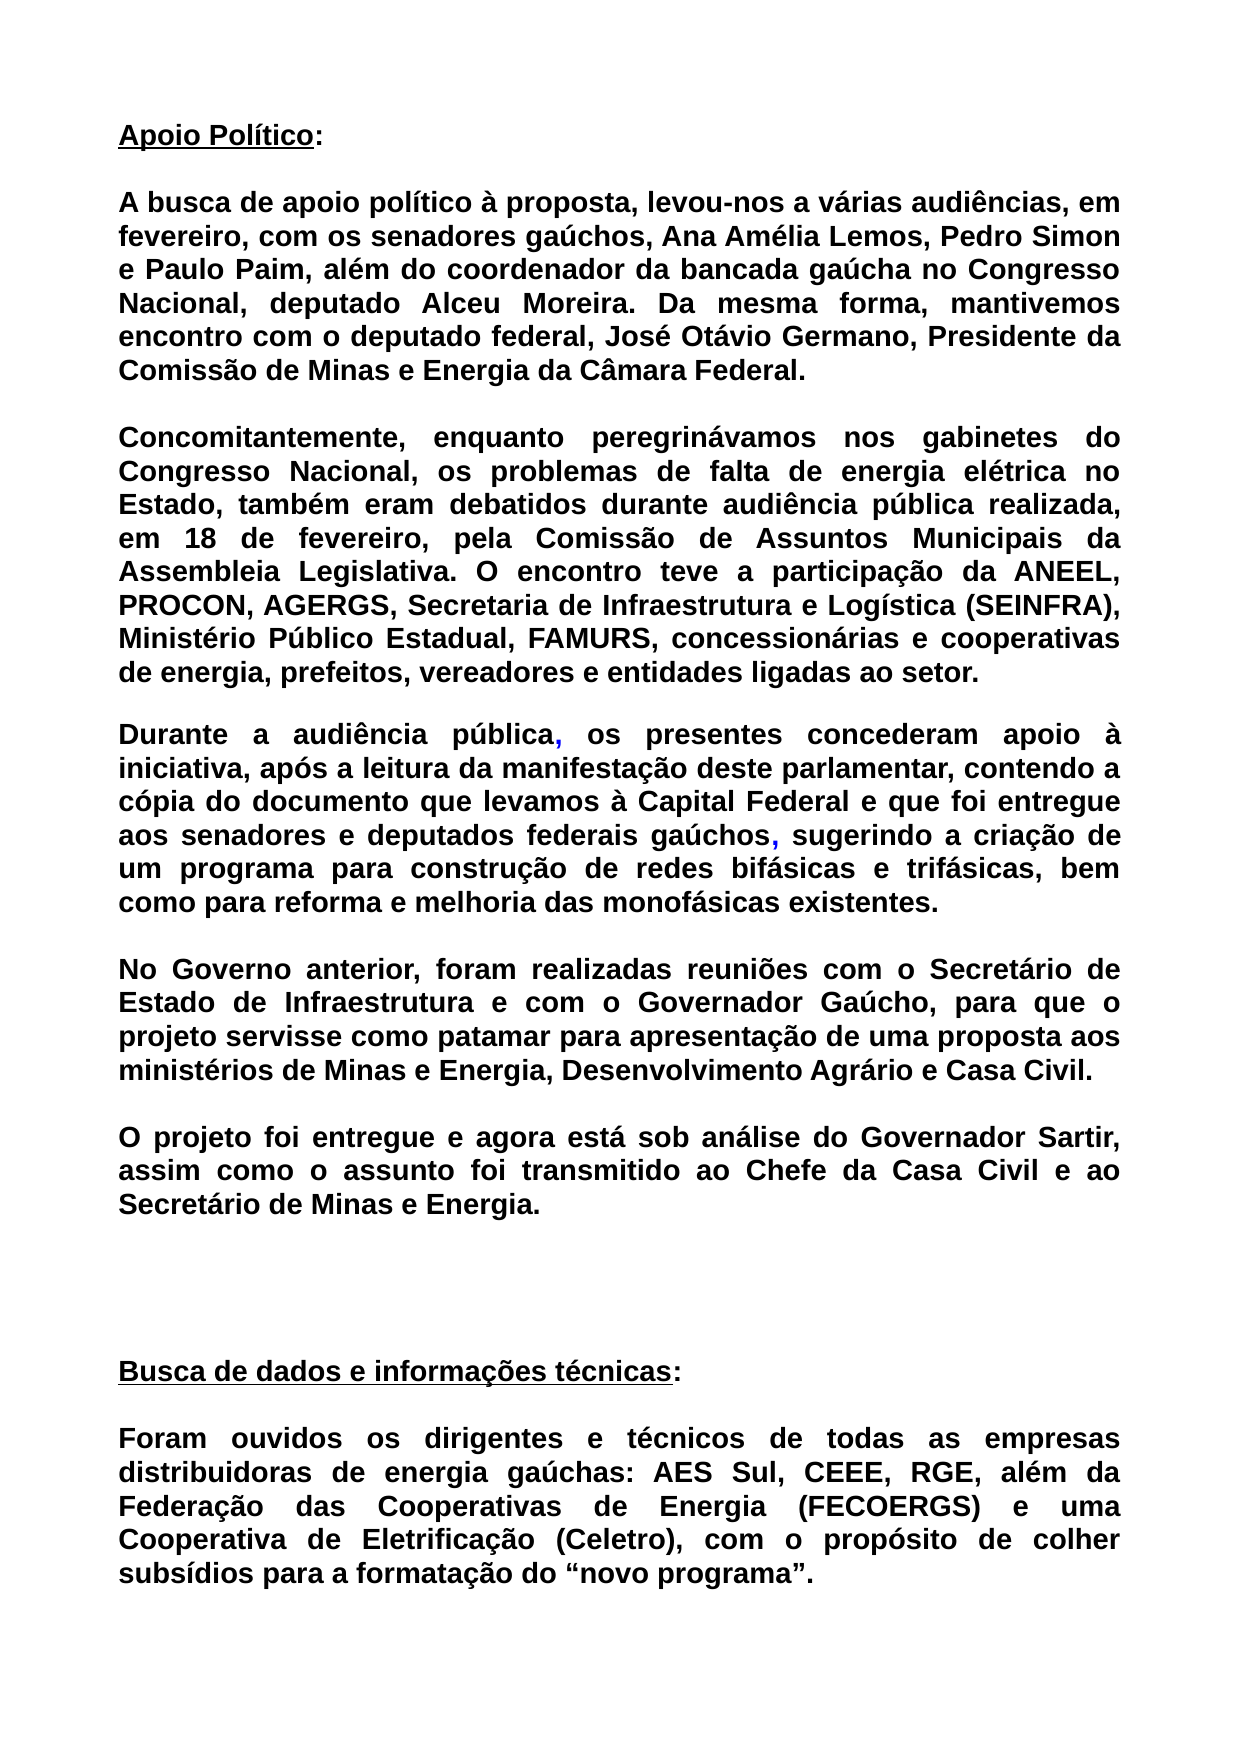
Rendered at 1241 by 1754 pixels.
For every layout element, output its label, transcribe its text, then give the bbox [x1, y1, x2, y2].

text Durante a audiência pública, os presentes concederam apoio à iniciativa, após a leitura da manifestação deste parlamentar, contendo a cópia do documento que levamos à Capital Federal e que foi entregue aos senadores e deputados federais gaúchos, sugerindo a criação de um programa para construção de redes bifásicas e trifásicas, bem como para reforma e melhoria das monofásicas existentes. [118, 717, 1122, 918]
text Concomitantemente, enquanto peregrinávamos nos gabinetes do Congresso Nacional, os problemas de falta de energia elétrica no Estado, também eram debatidos durante audiência pública realizada, em 18 de fevereiro, pela Comissão de Assuntos Municipais da Assembleia Legislativa. O encontro teve a participação da ANEEL, PROCON, AGERGS, Secretaria de Infraestrutura e Logística (SEINFRA), Ministério Público Estadual, FAMURS, concessionárias e cooperativas de energia, prefeitos, vereadores e entidades ligadas ao setor. [118, 420, 1122, 688]
text A busca de apoio político à proposta, levou-nos a várias audiências, em fevereiro, com os senadores gaúchos, Ana Amélia Lemos, Pedro Simon e Paulo Paim, além do coordenador da bancada gaúcha no Congresso Nacional, deputado Alceu Moreira. Da mesma forma, mantivemos encontro com o deputado federal, José Otávio Germano, Presidente da Comissão de Minas e Energia da Câmara Federal. [118, 185, 1122, 386]
text O projeto foi entregue e agora está sob análise do Governador Sartir, assim como o assunto foi transmitido ao Chefe da Casa Civil e ao Secretário de Minas e Energia. [118, 1119, 1122, 1220]
text Apoio Político: [118, 118, 1122, 152]
text Foram ouvidos os dirigentes e técnicos de todas as empresas distribuidoras de energia gaúchas: AES Sul, CEEE, RGE, além da Federação das Cooperativas de Energia (FECOERGS) e uma Cooperativa de Eletrificação (Celetro), com o propósito de colher subsídios para a formatação do “novo programa”. [118, 1421, 1122, 1589]
text Busca de dados e informações técnicas: [118, 1354, 1122, 1388]
text No Governo anterior, foram realizadas reuniões com o Secretário de Estado de Infraestrutura e com o Governador Gaúcho, para que o projeto servisse como patamar para apresentação de uma proposta aos ministérios de Minas e Energia, Desenvolvimento Agrário e Casa Civil. [118, 952, 1122, 1086]
